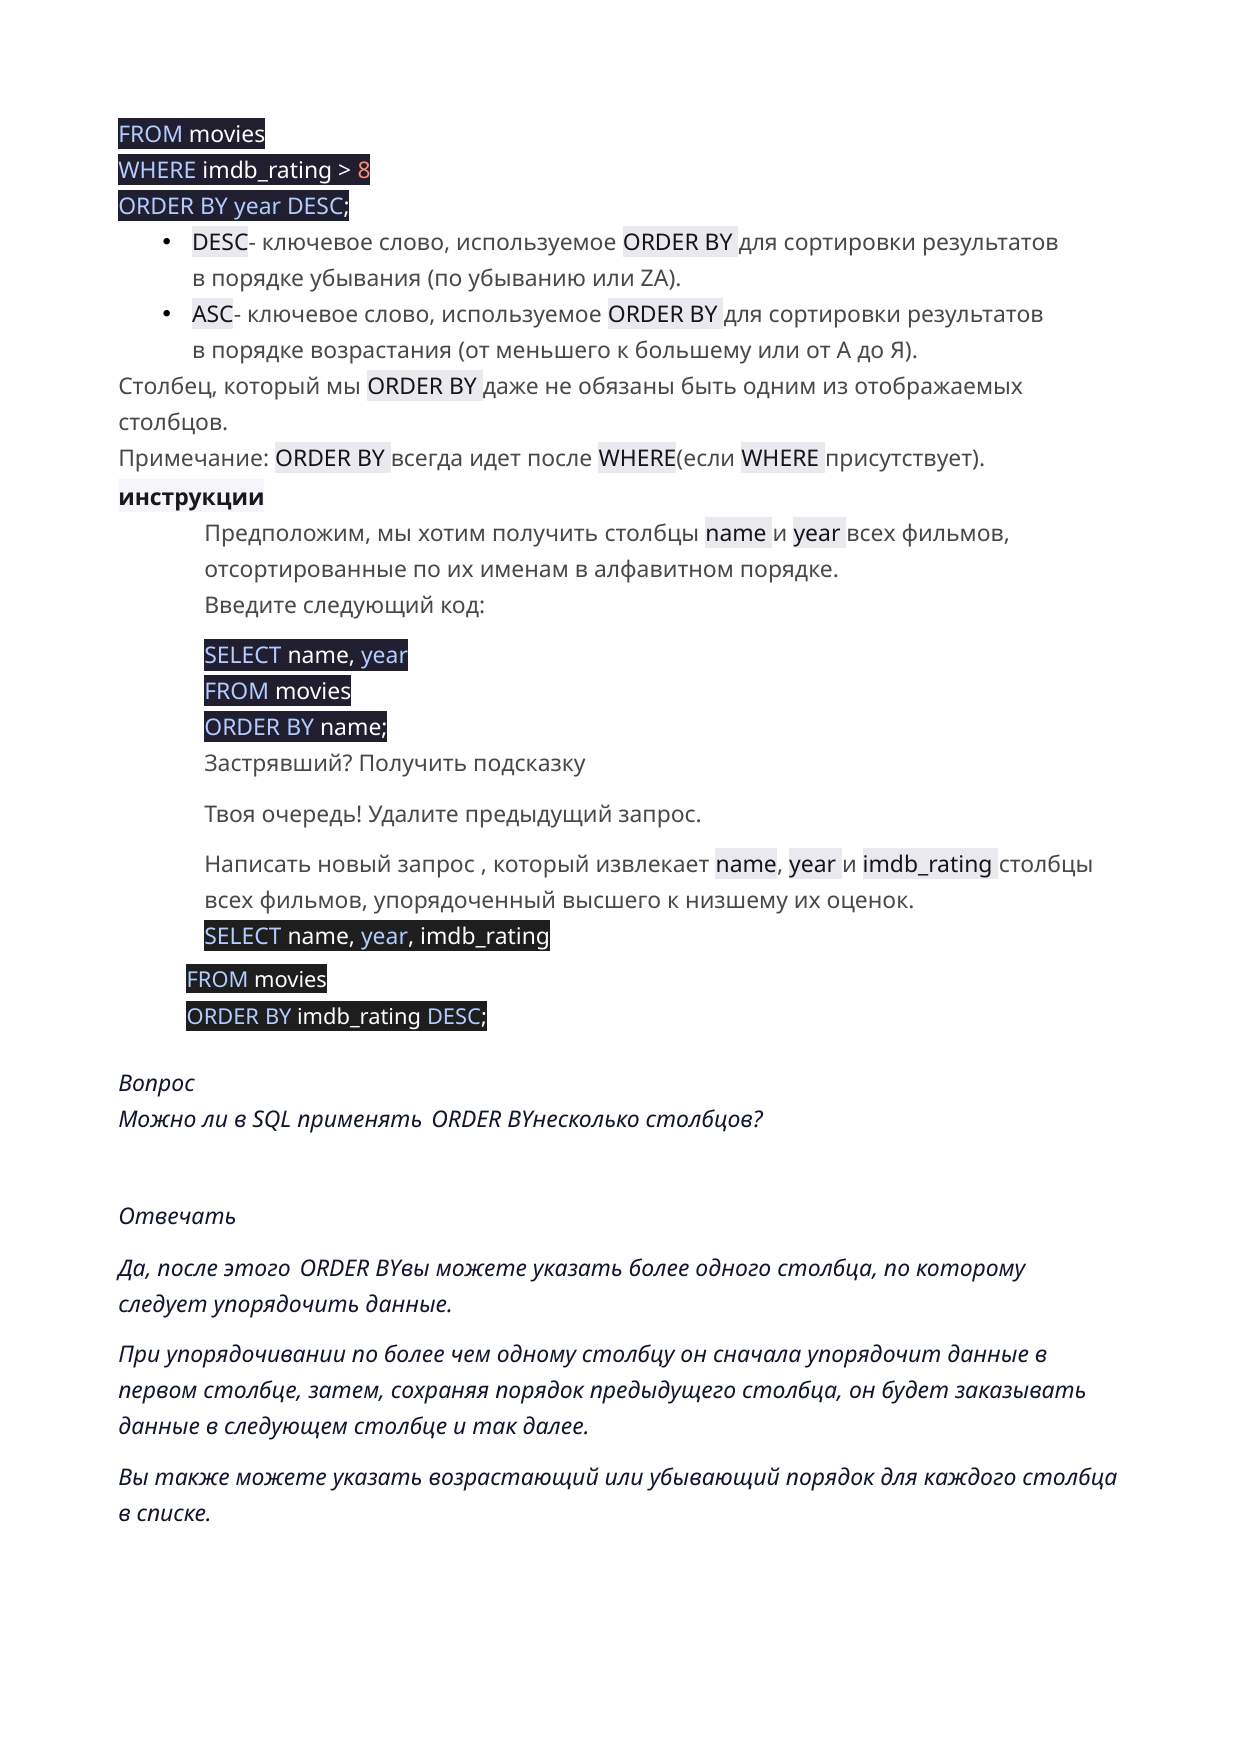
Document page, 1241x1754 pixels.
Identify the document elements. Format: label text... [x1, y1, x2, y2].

subtitle инструкции [118, 477, 1122, 512]
list ASC- ключевое слово, используемое ORDER BY для сортировки результатов в порядке возрастания (от меньшего к большему или от А до Я). [162, 298, 1122, 365]
text FROM movies [204, 675, 1122, 706]
text SELECT name, year, imdb_rating [204, 920, 1122, 951]
text Застрявший? Получить подсказку [204, 747, 1122, 778]
text Предположим, мы хотим получить столбцы name и year всех фильмов, отсортированные по их именам в алфавитном порядке. [204, 517, 1122, 584]
text Вы также можете указать возрастающий или убывающий порядок для каждого столбца в списке. [118, 1461, 1122, 1528]
text Введите следующий код: [204, 589, 1122, 620]
subtitle Вопрос [118, 1067, 1122, 1098]
text Примечание: ORDER BY всегда идет после WHERE(если WHERE присутствует). [118, 442, 1122, 473]
text FROM movies [118, 118, 1122, 149]
text Твоя очередь! Удалите предыдущий запрос. [204, 798, 1122, 829]
text Можно ли в SQL применять ORDER BYнесколько столбцов? [118, 1103, 1122, 1134]
text При упорядочивании по более чем одному столбцу он сначала упорядочит данные в первом столбце, затем, сохраняя порядок предыдущего столбца, он будет заказывать данные в следующем столбце и так далее. [118, 1338, 1122, 1441]
text Да, после этого ORDER BYвы можете указать более одного столбца, по которому следует упорядочить данные. [118, 1252, 1122, 1319]
text ORDER BY year DESC; [118, 190, 1122, 221]
list DESC- ключевое слово, используемое ORDER BY для сортировки результатов в порядке убывания (по убыванию или ZA). [162, 226, 1122, 293]
text ORDER BY imdb_rating DESC; [118, 993, 1122, 1031]
text SELECT name, year [204, 639, 1122, 671]
text Столбец, который мы ORDER BY даже не обязаны быть одним из отображаемых столбцов. [118, 370, 1122, 437]
subtitle Отвечать [118, 1200, 1122, 1231]
text FROM movies [118, 956, 1122, 993]
text WHERE imdb_rating > 8 [118, 154, 1122, 185]
text ORDER BY name; [204, 711, 1122, 742]
text Написать новый запрос , который извлекает name, year и imdb_rating столбцы всех фильмов, упорядоченный высшего к низшему их оценок. [204, 848, 1122, 915]
